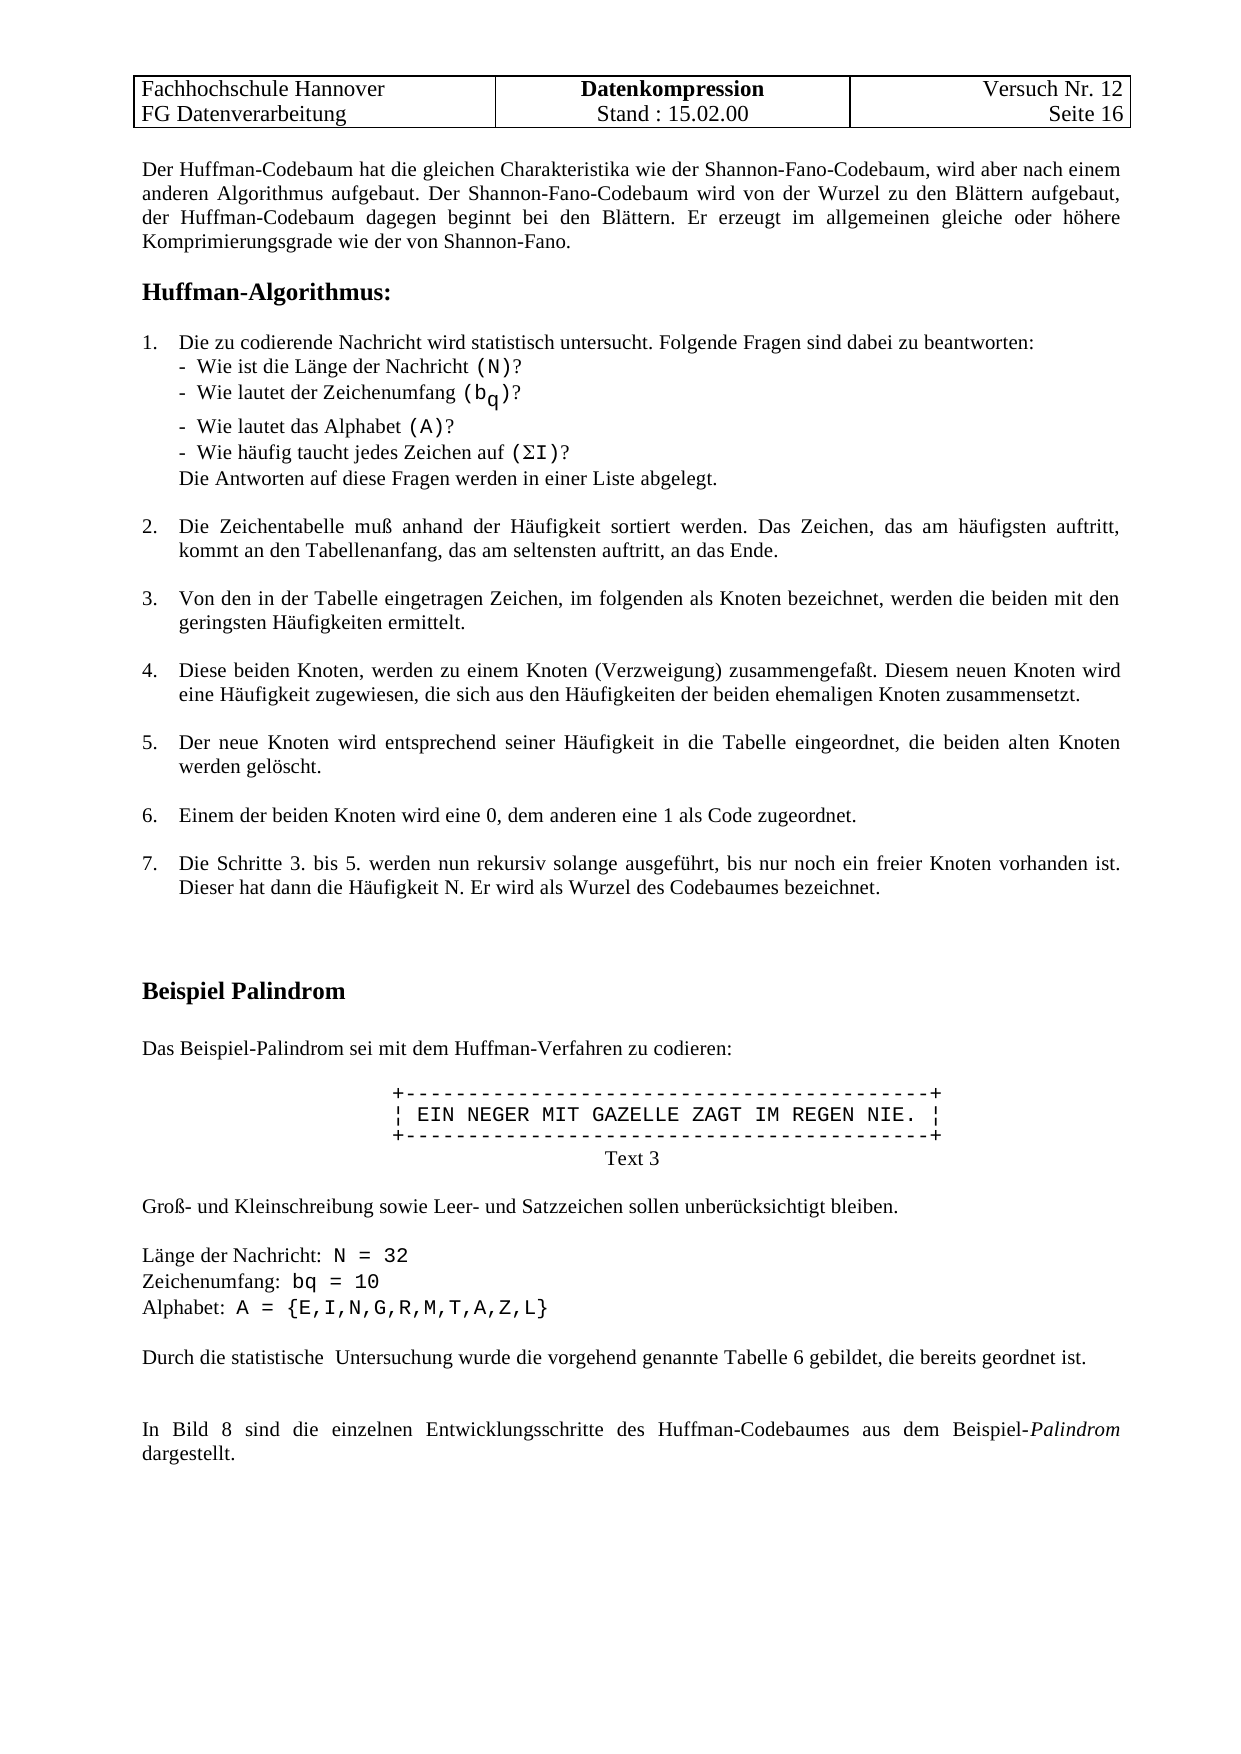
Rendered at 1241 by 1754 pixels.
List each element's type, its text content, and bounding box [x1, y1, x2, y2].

subtitle Beispiel Palindrom [142, 976, 1122, 1005]
table_cell Von den in der Tabelle eingetragen Zeichen, im folgenden als Knoten bezeichnet, werden die beiden mit den geringsten Häufigkeiten ermittelt. [171, 586, 1129, 658]
table_header Länge der Nachricht: N = 32 Zeichenumfang: bq = 10 Alphabet: A = {E,I,N,G,R,M,T,A,Z,L} Durch die statistische Untersuchung wurde die vorgehend genannte Tabelle 6 gebildet, die bereits geordnet ist. [135, 1219, 1116, 1393]
text ¦ EIN NEGER MIT GAZELLE ZAGT IM REGEN NIE. ¦ [142, 1104, 1122, 1125]
table_cell 4. [135, 658, 171, 730]
text In Bild 8 sind die einzelnen Entwicklungsschritte des Huffman-Codebaumes aus dem Beispiel-Palindrom dargestellt. [142, 1417, 1122, 1465]
text +------------------------------------------+ [142, 1125, 1122, 1146]
table_cell Der neue Knoten wird entsprechend seiner Häufigkeit in die Tabelle eingeordnet, die beiden alten Knoten werden gelöscht. [171, 730, 1129, 802]
table_cell 3. [135, 586, 171, 658]
table_cell Einem der beiden Knoten wird eine 0, dem anderen eine 1 als Code zugeordnet. [171, 803, 1129, 851]
table_cell 6. [135, 803, 171, 851]
text Groß- und Kleinschreibung sowie Leer- und Satzzeichen sollen unberücksichtigt bleiben. [142, 1194, 1122, 1218]
table_cell Die Zeichentabelle muß anhand der Häufigkeit sortiert werden. Das Zeichen, das am häufigsten auftritt, kommt an den Tabellenanfang, das am seltensten auftritt, an das Ende. [171, 514, 1129, 586]
table_header Die zu codierende Nachricht wird statistisch untersucht. Folgende Fragen sind dabei zu beantworten: - Wie ist die Länge der Nachricht (N)? - Wie lautet der Zeichenumfang (bq)? - Wie lautet das Alphabet (A)? - Wie häufig taucht jedes Zeichen auf (I)? Die Antworten auf diese Fragen werden in einer Liste abgelegt. [171, 330, 1129, 514]
table_cell Diese beiden Knoten, werden zu einem Knoten (Verzweigung) zusammengefaßt. Diesem neuen Knoten wird eine Häufigkeit zugewiesen, die sich aus den Häufigkeiten der beiden ehemaligen Knoten zusammensetzt. [171, 658, 1129, 730]
text Text 3 [142, 1146, 1122, 1170]
text +------------------------------------------+ [142, 1084, 1122, 1104]
table_header 1. [135, 330, 171, 514]
table_cell 7. [135, 851, 171, 923]
text Huffman-Algorithmus: [142, 277, 1122, 306]
text Der Huffman-Codebaum hat die gleichen Charakteristika wie der Shannon-Fano-Codebaum, wird aber nach einem anderen Algorithmus aufgebaut. Der Shannon-Fano-Codebaum wird von der Wurzel zu den Blättern aufgebaut, der Huffman-Codebaum dagegen beginnt bei den Blättern. Er erzeugt im allgemeinen gleiche oder höhere Komprimierungsgrade wie der von Shannon-Fano. [142, 157, 1122, 253]
table_cell Die Schritte 3. bis 5. werden nun rekursiv solange ausgeführt, bis nur noch ein freier Knoten vorhanden ist. Dieser hat dann die Häufigkeit N. Er wird als Wurzel des Codebaumes bezeichnet. [171, 851, 1129, 923]
text Das Beispiel-Palindrom sei mit dem Huffman-Verfahren zu codieren: [142, 1036, 1122, 1060]
table_cell 2. [135, 514, 171, 586]
table_cell 5. [135, 730, 171, 802]
